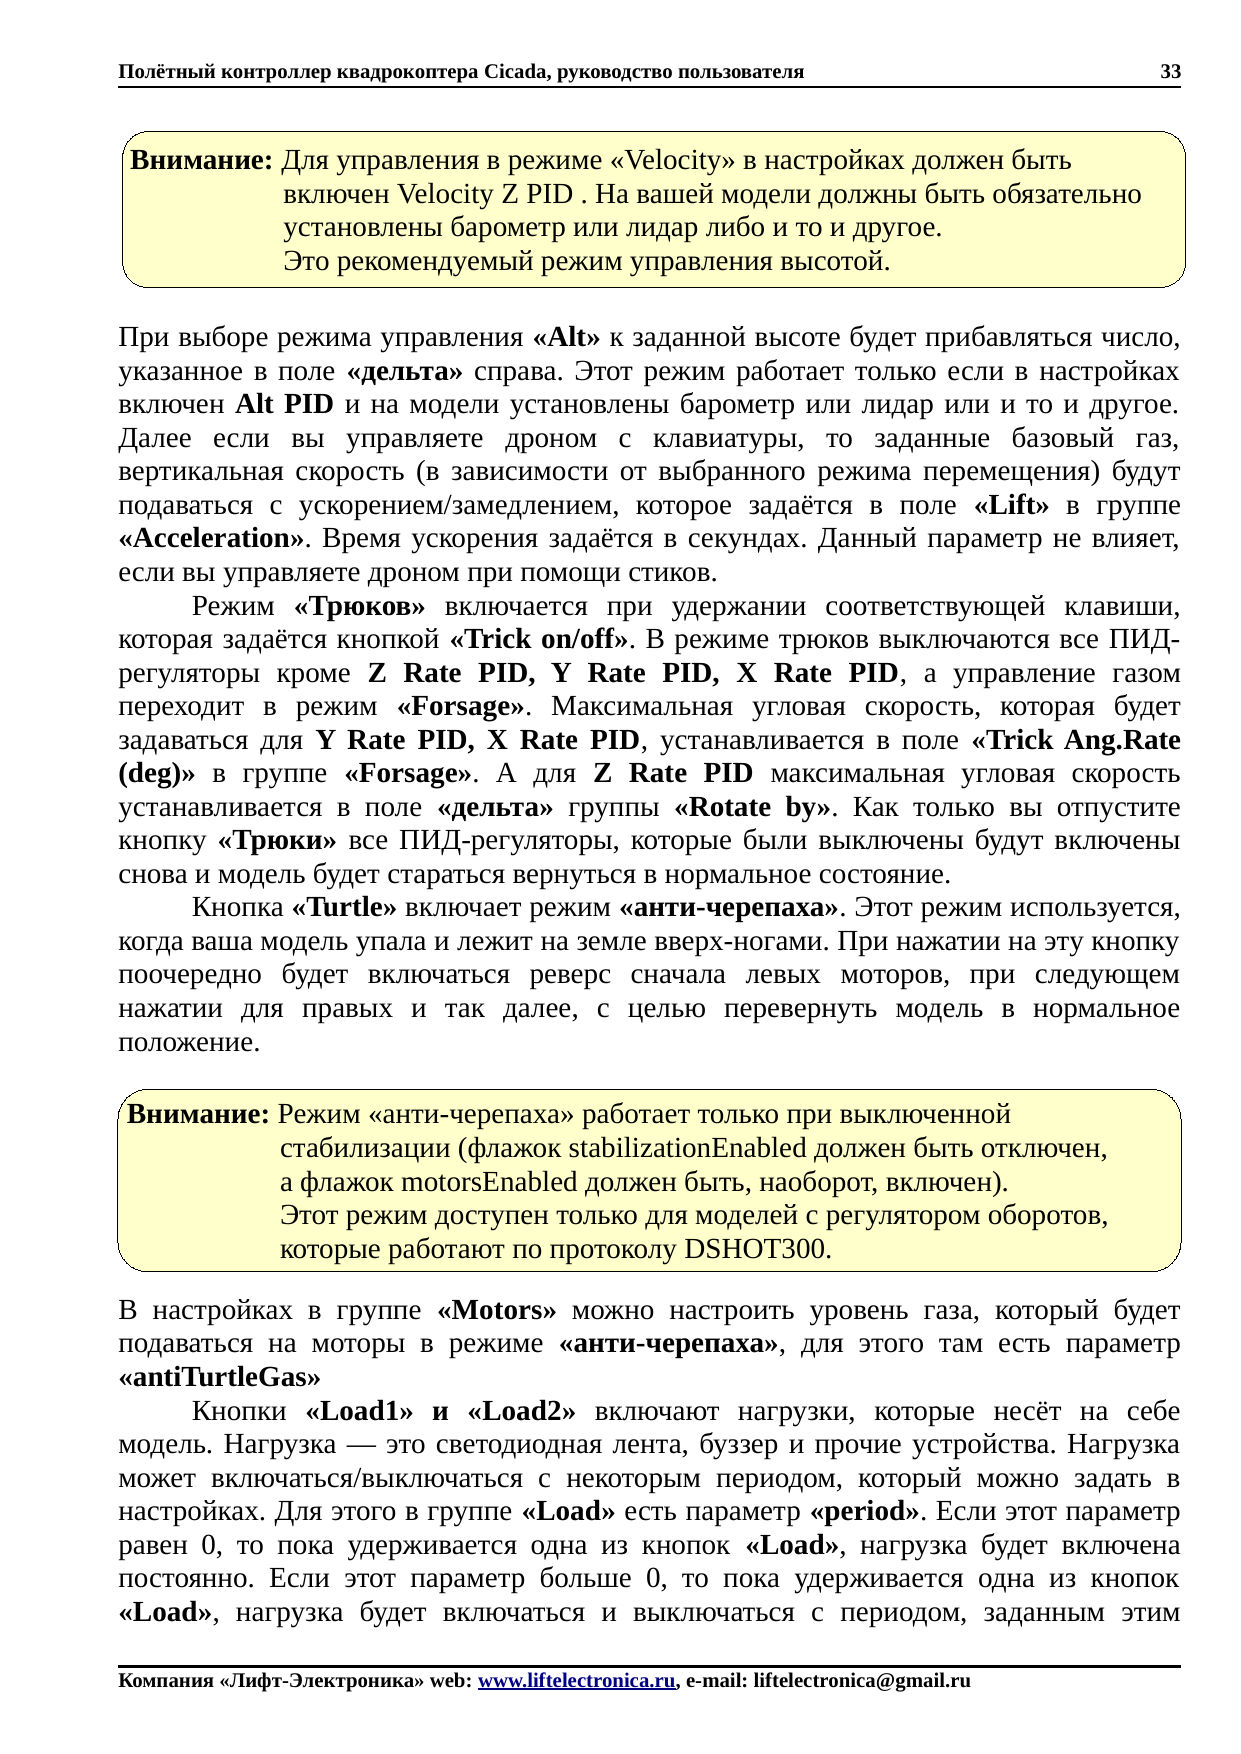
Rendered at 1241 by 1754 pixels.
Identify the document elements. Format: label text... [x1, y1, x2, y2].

text Кнопка «Turtle» включает режим «анти-черепаха». Этот режим используется, когда ваша модель упала и лежит на земле вверх-ногами. При нажатии на эту кнопку поочередно будет включаться реверс сначала левых моторов, при следующем нажатии для правых и так далее, с целью перевернуть модель в нормальное положение. [118, 889, 1181, 1057]
text В настройках в группе «Motors» можно настроить уровень газа, который будет подаваться на моторы в режиме «анти-черепаха», для этого там есть параметр «antiTurtleGas» [118, 1292, 1181, 1393]
text Кнопки «Load1» и «Load2» включают нагрузки, которые несёт на себе модель. Нагрузка — это светодиодная лента, буззер и прочие устройства. Нагрузка может включаться/выключаться с некоторым периодом, который можно задать в настройках. Для этого в группе «Load» есть параметр «period». Если этот параметр равен 0, то пока удерживается одна из кнопок «Load», нагрузка будет включена постоянно. Если этот параметр больше 0, то пока удерживается одна из кнопок «Load», нагрузка будет включаться и выключаться с периодом, заданным этим [118, 1393, 1181, 1627]
text При выборе режима управления «Alt» к заданной высоте будет прибавляться число, указанное в поле «дельта» справа. Этот режим работает только если в настройках включен Alt PID и на модели установлены барометр или лидар или и то и другое. Далее если вы управляете дроном с клавиатуры, то заданные базовый газ, вертикальная скорость (в зависимости от выбранного режима перемещения) будут подаваться с ускорением/замедлением, которое задаётся в поле «Lift» в группе «Acceleration». Время ускорения задаётся в секундах. Данный параметр не влияет, если вы управляете дроном при помощи стиков. [118, 319, 1181, 588]
text Режим «Трюков» включается при удержании соответствующей клавиши, которая задаётся кнопкой «Trick on/off». В режиме трюков выключаются все ПИД-регуляторы кроме Z Rate PID, Y Rate PID, X Rate PID, а управление газом переходит в режим «Forsage». Максимальная угловая скорость, которая будет задаваться для Y Rate PID, X Rate PID, устанавливается в поле «Trick Ang.Rate (deg)» в группе «Forsage». А для Z Rate PID максимальная угловая скорость устанавливается в поле «дельта» группы «Rotate by». Как только вы отпустите кнопку «Трюки» все ПИД-регуляторы, которые были выключены будут включены снова и модель будет стараться вернуться в нормальное состояние. [118, 588, 1181, 889]
